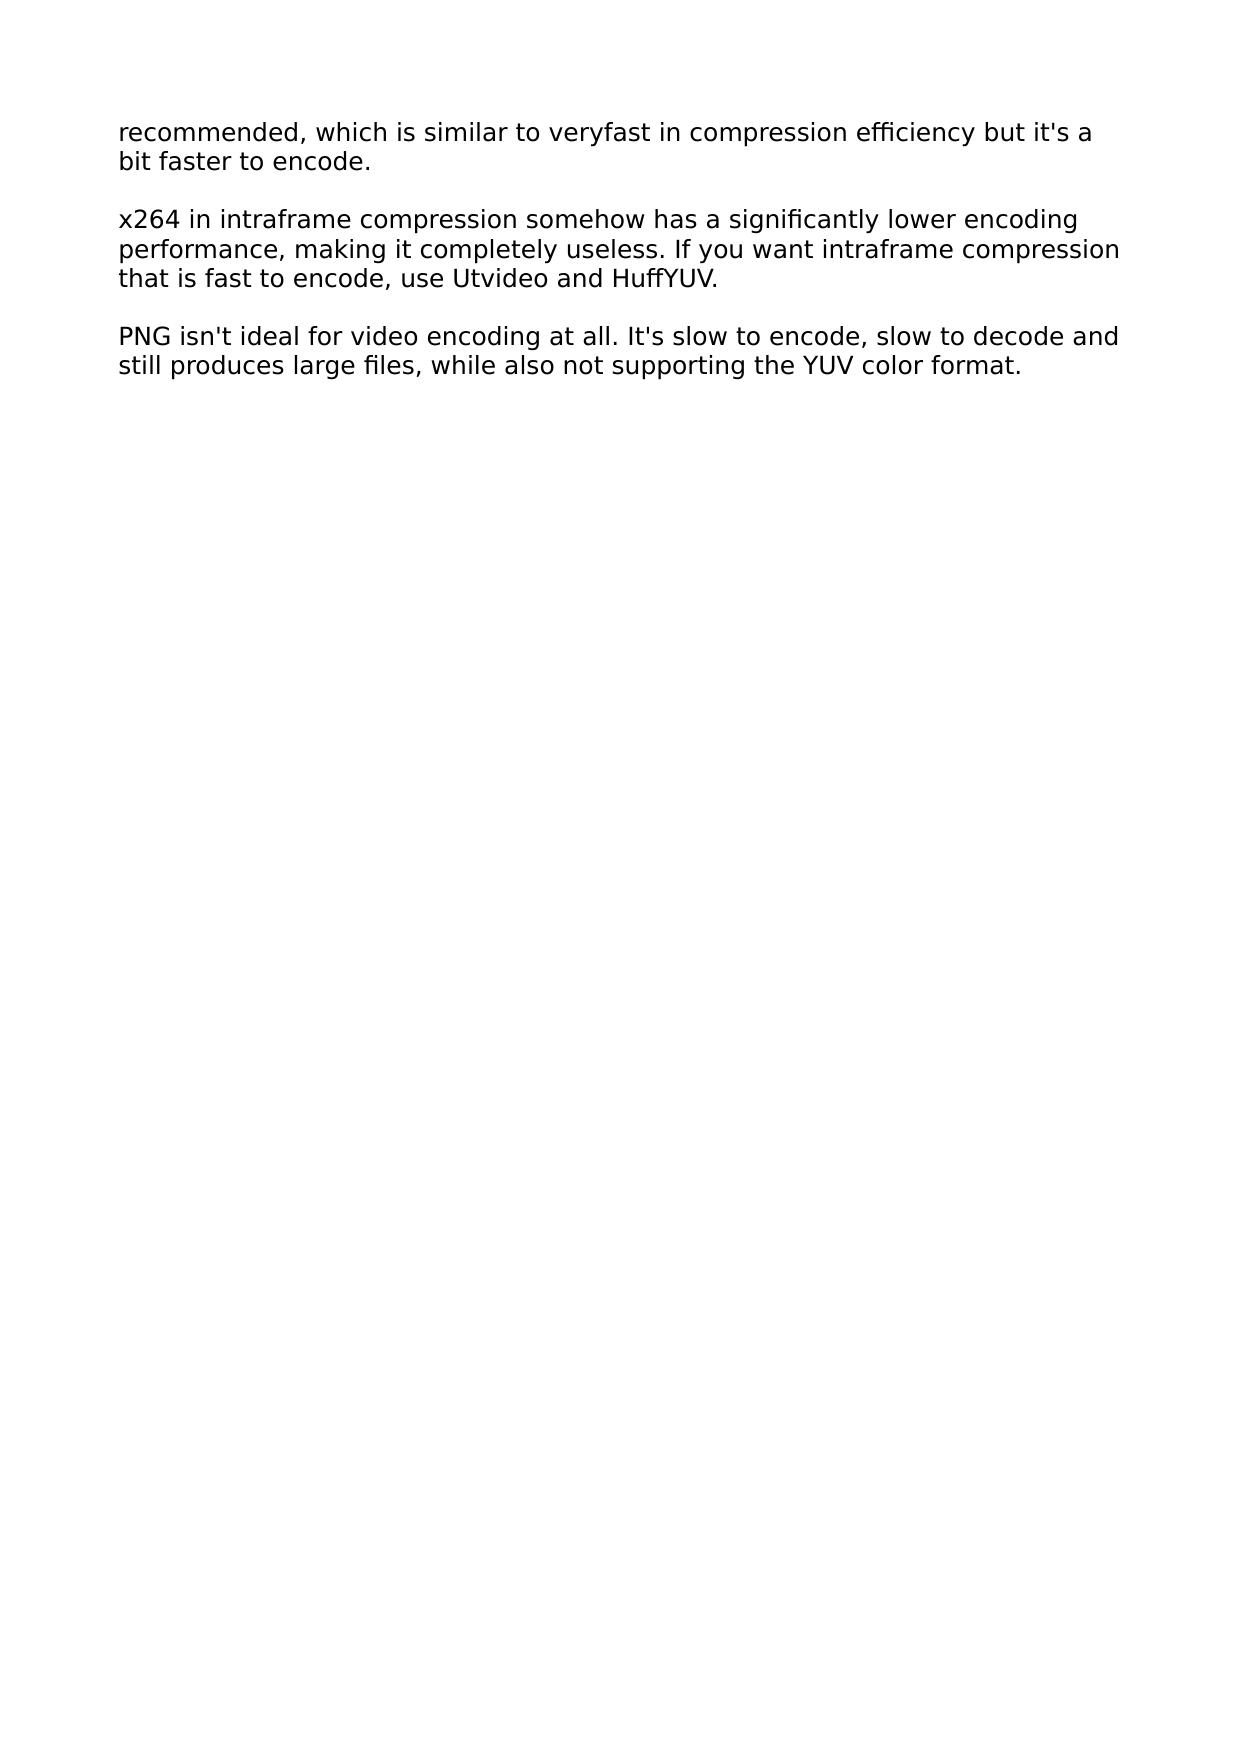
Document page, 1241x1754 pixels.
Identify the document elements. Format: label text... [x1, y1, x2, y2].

text PNG isn't ideal for video encoding at all. It's slow to encode, slow to decode and still produces large files, while also not supporting the YUV color format. [118, 322, 1122, 381]
text recommended, which is similar to veryfast in compression efficiency but it's a bit faster to encode. [118, 118, 1122, 176]
text x264 in intraframe compression somehow has a significantly lower encoding performance, making it completely useless. If you want intraframe compression that is fast to encode, use Utvideo and HuffYUV. [118, 206, 1122, 293]
